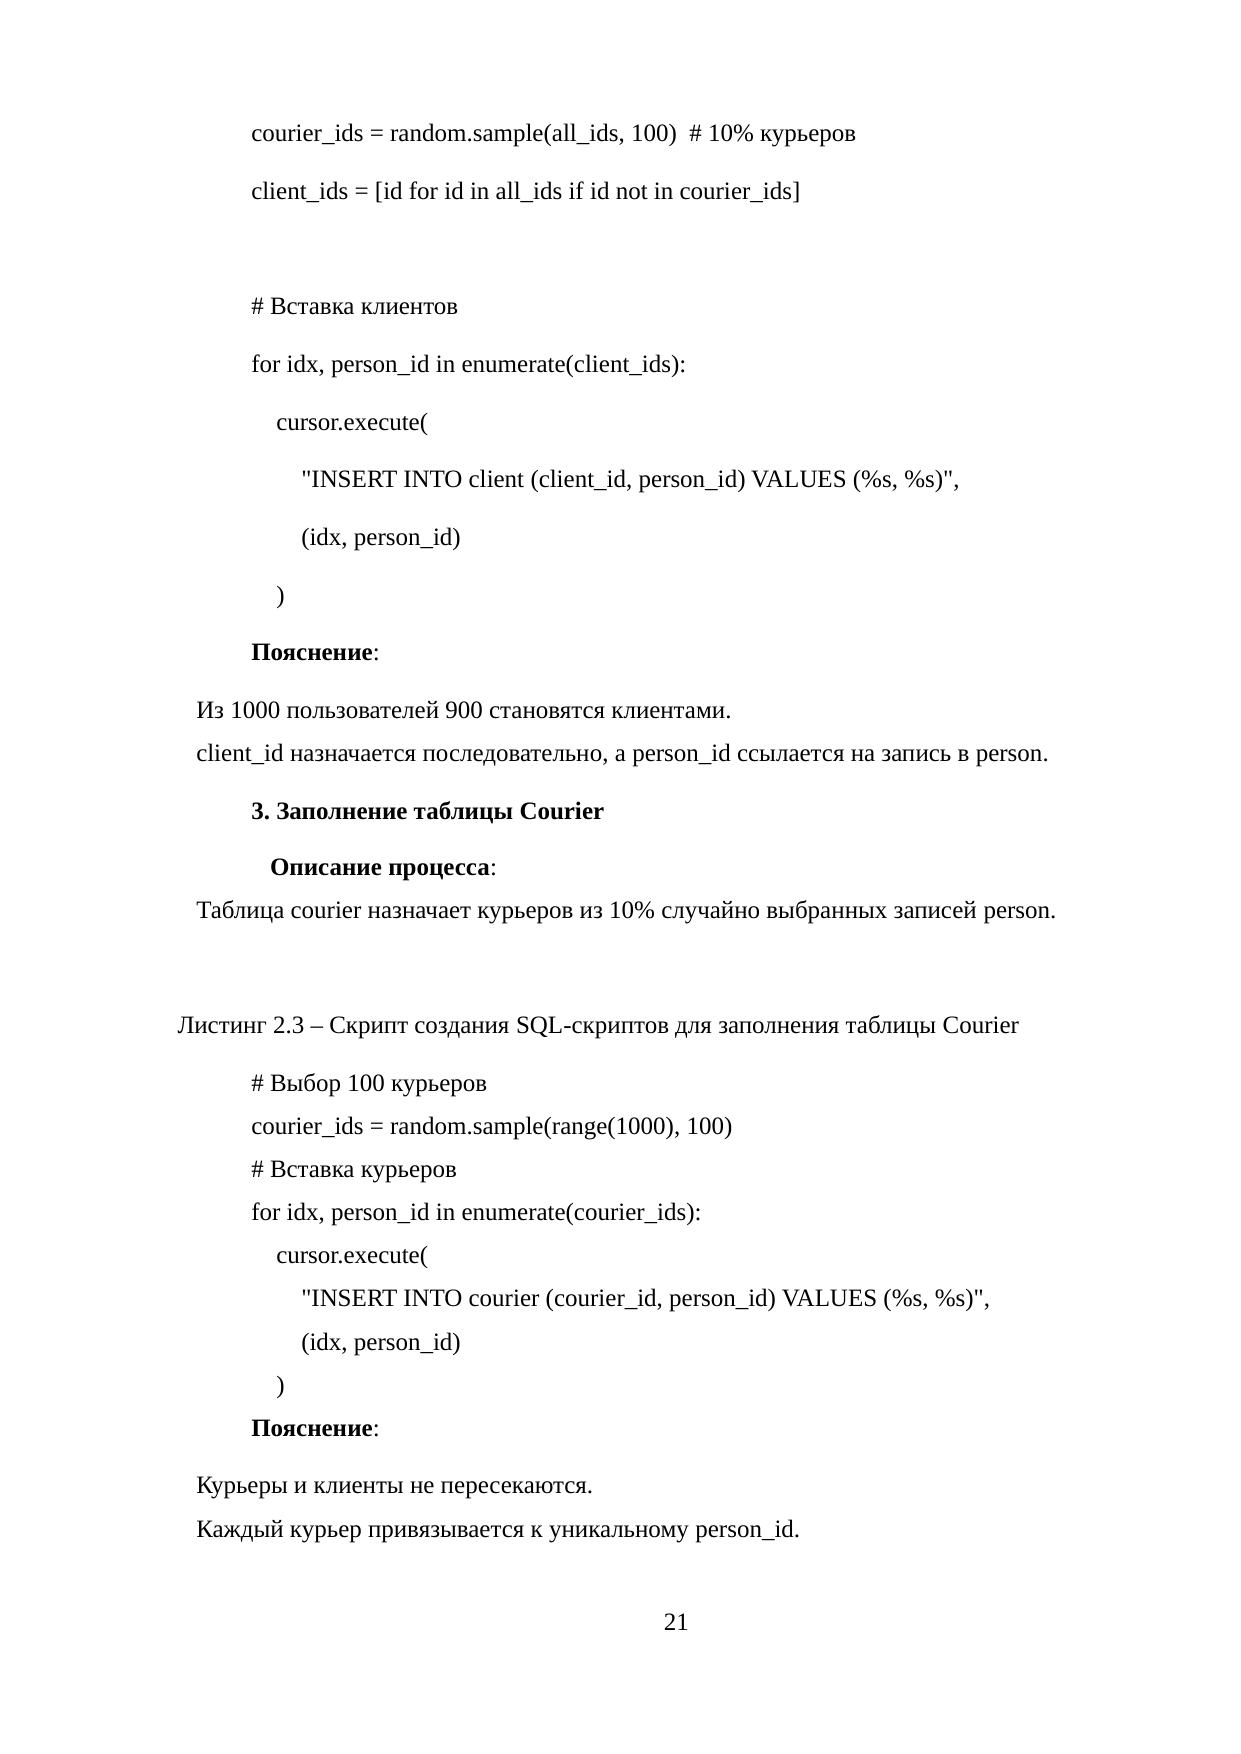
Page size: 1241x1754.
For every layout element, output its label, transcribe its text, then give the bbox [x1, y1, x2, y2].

text client_ids = [id for id in all_ids if id not in courier_ids] [177, 176, 1181, 204]
subtitle 3. Заполнение таблицы Courier [177, 796, 1181, 825]
text Пояснение: [177, 1413, 1181, 1442]
text Листинг 2.3 – Скрипт создания SQL-скриптов для заполнения таблицы Courier [177, 1010, 1181, 1039]
text Пояснение: [177, 637, 1181, 666]
text # Вставка клиентов [177, 291, 1181, 320]
list Каждый курьер привязывается к уникальному person_id. [177, 1514, 1181, 1542]
text courier_ids = random.sample(range(1000), 100) [177, 1111, 1181, 1140]
text # Выбор 100 курьеров [177, 1068, 1181, 1097]
text for idx, person_id in enumerate(courier_ids): [177, 1197, 1181, 1226]
list Из 1000 пользователей 900 становятся клиентами. [177, 695, 1181, 724]
text "INSERT INTO courier (courier_id, person_id) VALUES (%s, %s)", [177, 1283, 1181, 1312]
text # Вставка курьеров [177, 1154, 1181, 1183]
text "INSERT INTO client (client_id, person_id) VALUES (%s, %s)", [177, 464, 1181, 493]
list Курьеры и клиенты не пересекаются. [177, 1471, 1181, 1499]
text Описание процесса: Таблица courier назначает курьеров из 10% случайно выбранных записей person. [196, 852, 1181, 923]
text cursor.execute( [177, 407, 1181, 435]
text ) [177, 1370, 1181, 1398]
text (idx, person_id) [177, 522, 1181, 551]
list client_id назначается последовательно, а person_id ссылается на запись в person. [177, 738, 1181, 767]
text courier_ids = random.sample(all_ids, 100) # 10% курьеров [177, 118, 1181, 147]
text cursor.execute( [177, 1240, 1181, 1269]
text for idx, person_id in enumerate(client_ids): [177, 349, 1181, 378]
text (idx, person_id) [177, 1327, 1181, 1355]
text ) [177, 580, 1181, 608]
